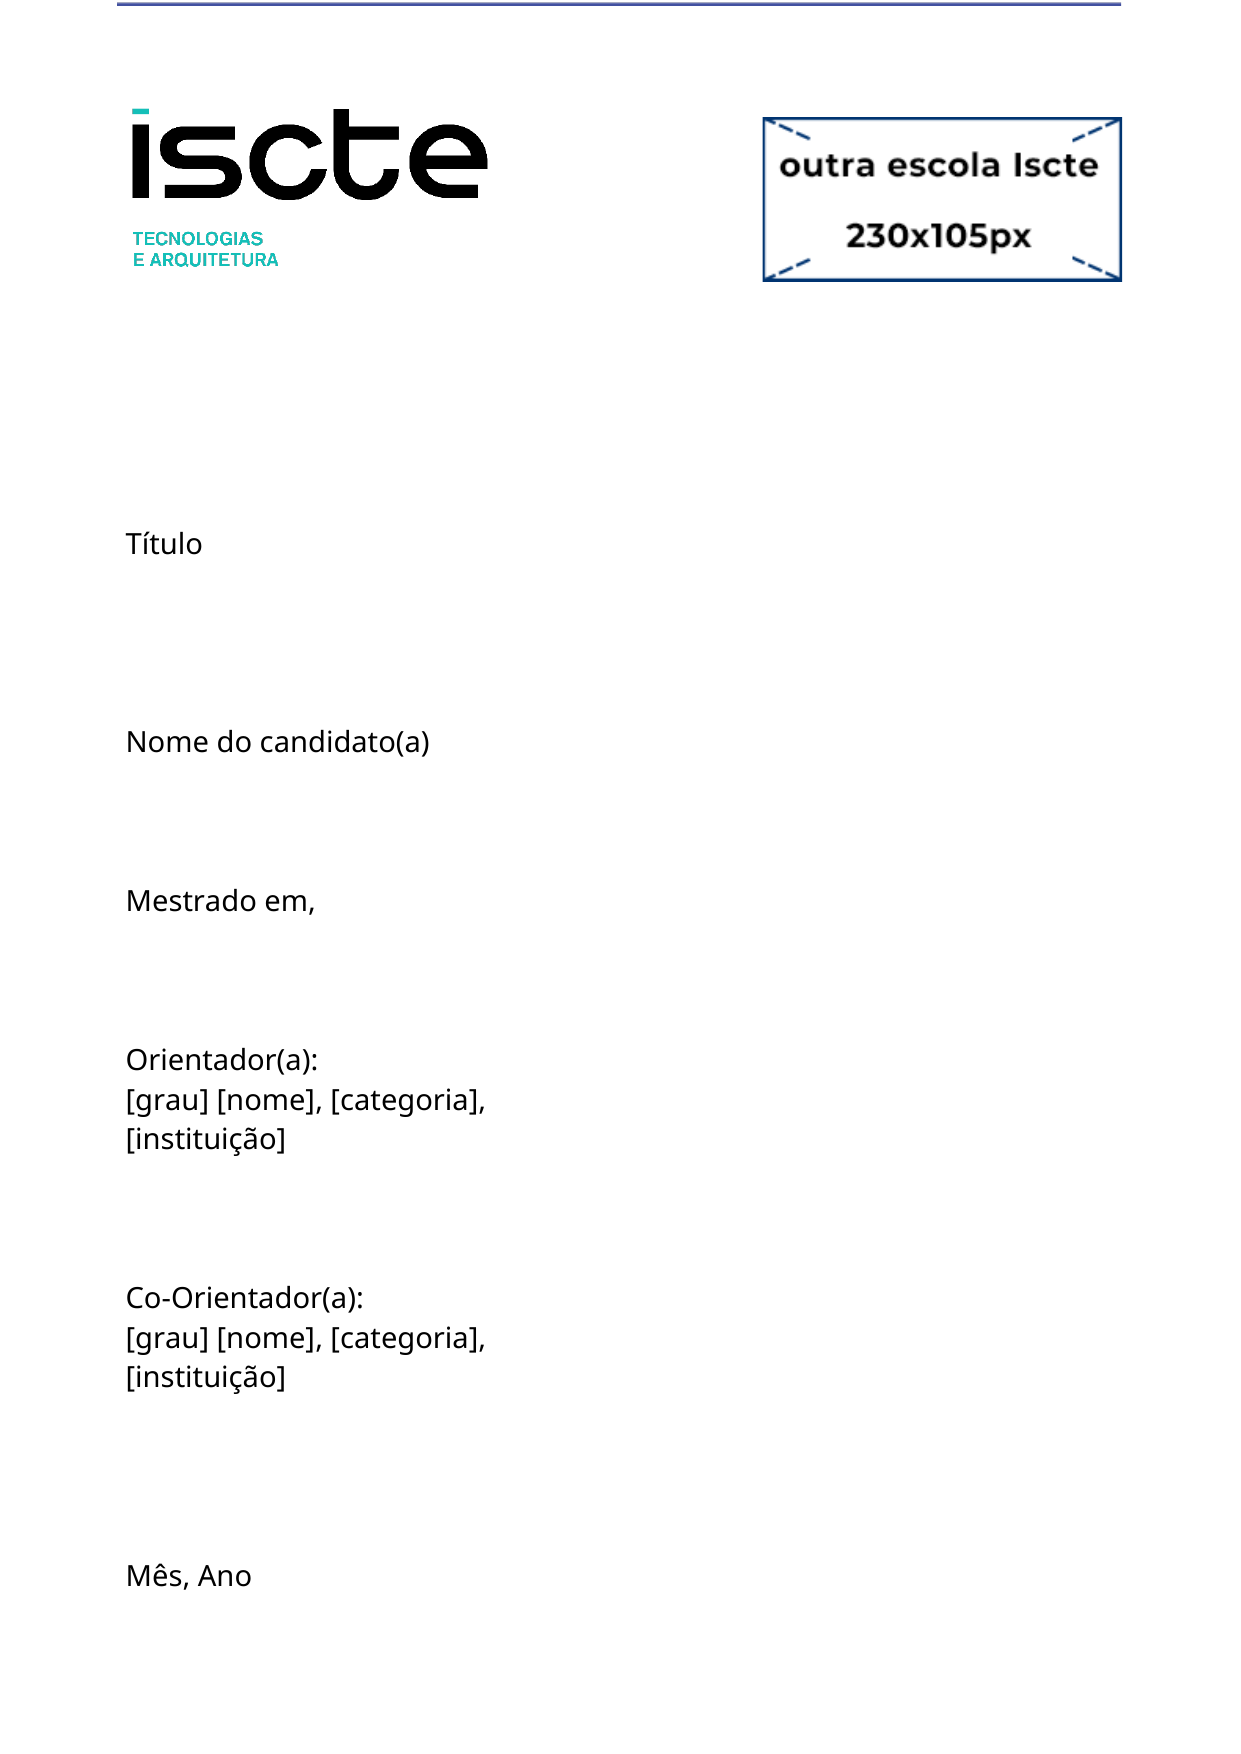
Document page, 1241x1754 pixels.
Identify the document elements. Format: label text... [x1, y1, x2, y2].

text Mês, Ano [125, 1555, 1113, 1595]
text [instituição] [125, 1357, 1113, 1396]
text Mestrado em, [125, 880, 1113, 920]
text Co-Orientador(a): [125, 1277, 1113, 1317]
picture [117, 0, 1122, 6]
text Nome do candidato(a) [125, 722, 1113, 761]
text [instituição] [125, 1118, 1113, 1158]
text Título [125, 523, 1113, 563]
text [grau] [nome], [categoria], [125, 1079, 1113, 1118]
text [grau] [nome], [categoria], [125, 1317, 1113, 1357]
picture [121, 61, 522, 311]
picture [762, 117, 1123, 282]
text Orientador(a): [125, 1039, 1113, 1079]
